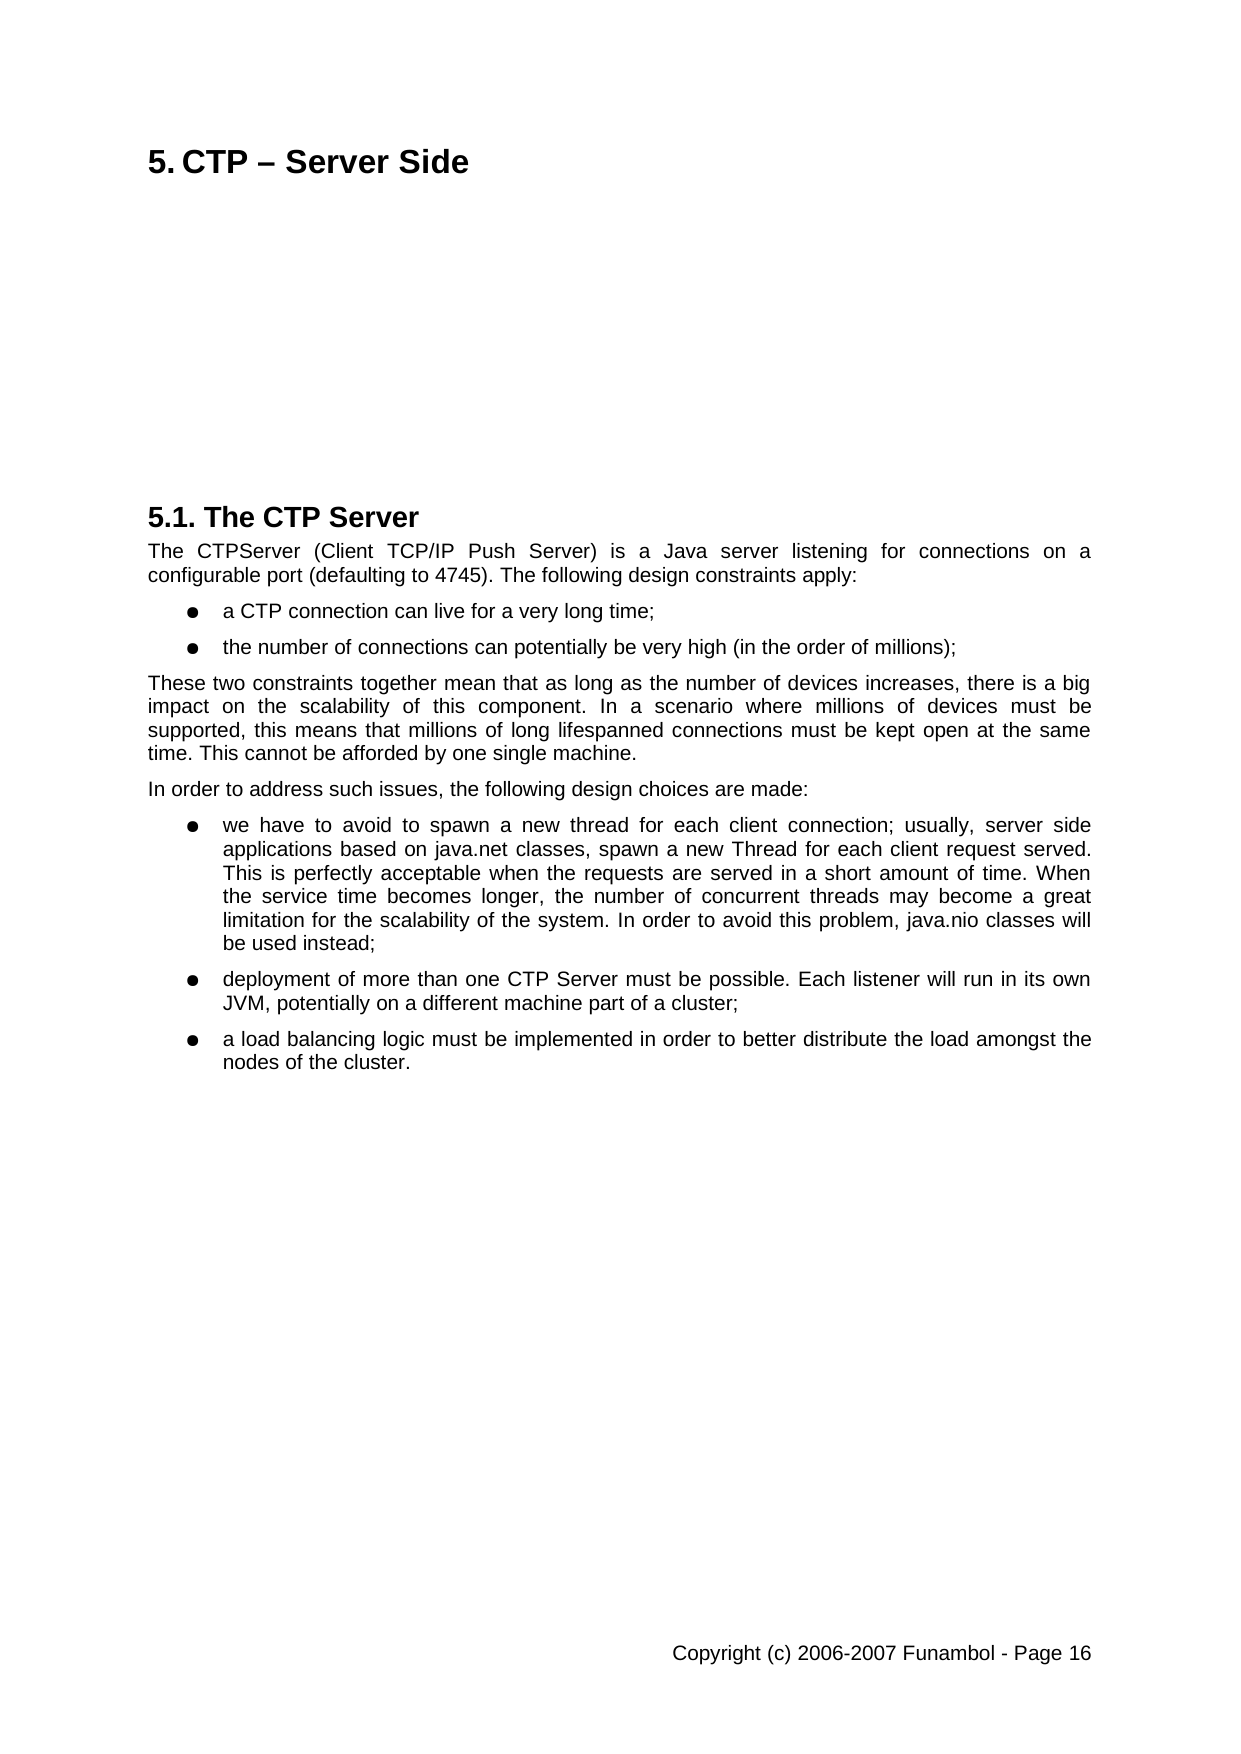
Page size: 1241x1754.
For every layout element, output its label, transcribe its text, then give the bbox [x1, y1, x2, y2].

text In order to address such issues, the following design choices are made: [148, 778, 1093, 801]
text These two constraints together mean that as long as the number of devices increases, there is a big impact on the scalability of this component. In a scenario where millions of devices must be supported, this means that millions of long lifespanned connections must be kept open at the same time. This cannot be afforded by one single machine. [148, 671, 1093, 765]
list a load balancing logic must be implemented in order to better distribute the load amongst the nodes of the cluster. [185, 1027, 1093, 1074]
list deployment of more than one CTP Server must be possible. Each listener will run in its own JVM, potentially on a different machine part of a cluster; [185, 968, 1093, 1015]
subtitle The CTP Server [148, 501, 1093, 533]
list we have to avoid to spawn a new thread for each client connection; usually, server side applications based on java.net classes, spawn a new Thread for each client request served. This is perfectly acceptable when the requests are served in a short amount of time. When the service time becomes longer, the number of concurrent threads may become a great limitation for the scalability of the system. In order to avoid this problem, java.nio classes will be used instead; [185, 814, 1093, 955]
list the number of connections can potentially be very high (in the order of millions); [185, 635, 1093, 659]
list a CTP connection can live for a very long time; [185, 599, 1093, 623]
subtitle CTP – Server Side [148, 143, 1093, 180]
text The CTPServer (Client TCP/IP Push Server) is a Java server listening for connections on a configurable port (defaulting to 4745). The following design constraints apply: [148, 539, 1093, 587]
